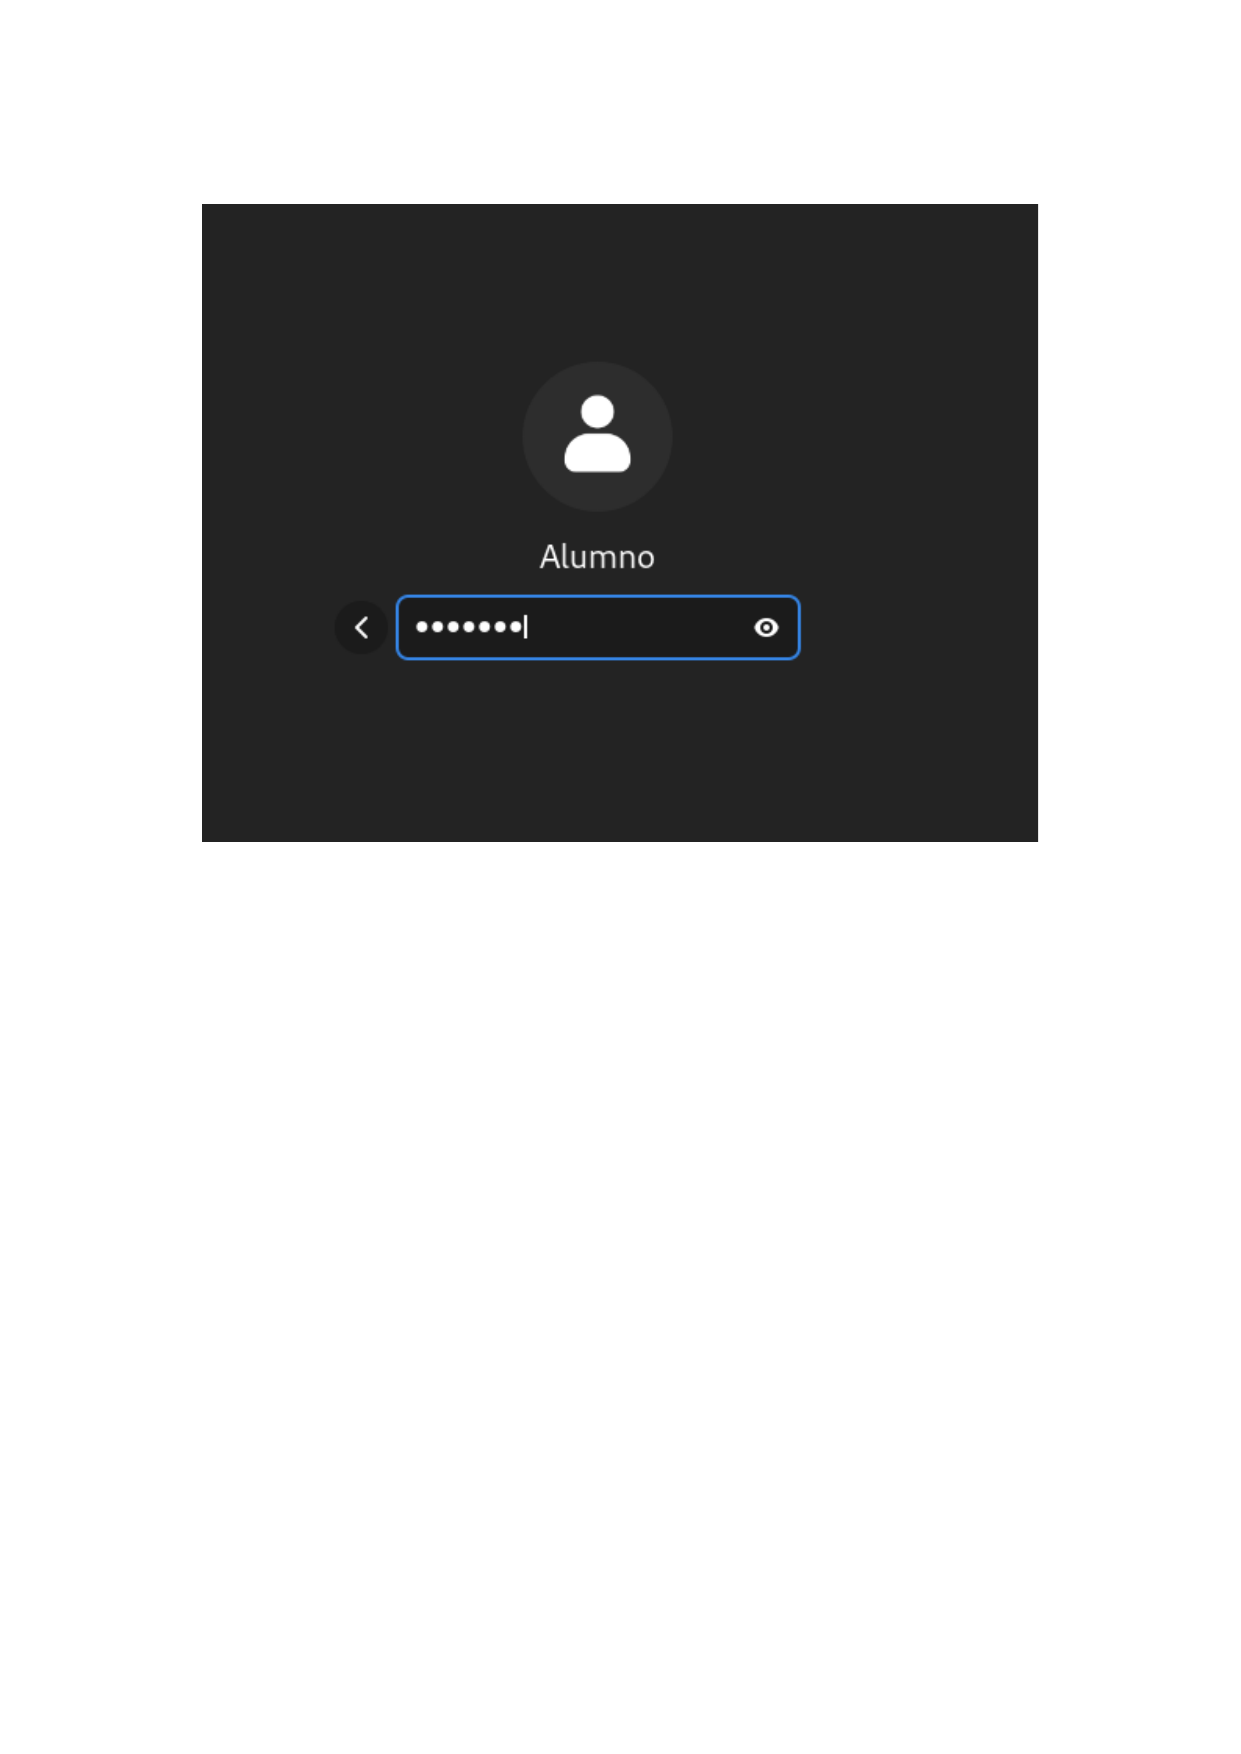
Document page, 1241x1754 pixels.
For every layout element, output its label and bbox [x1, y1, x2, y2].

picture [202, 204, 1039, 842]
